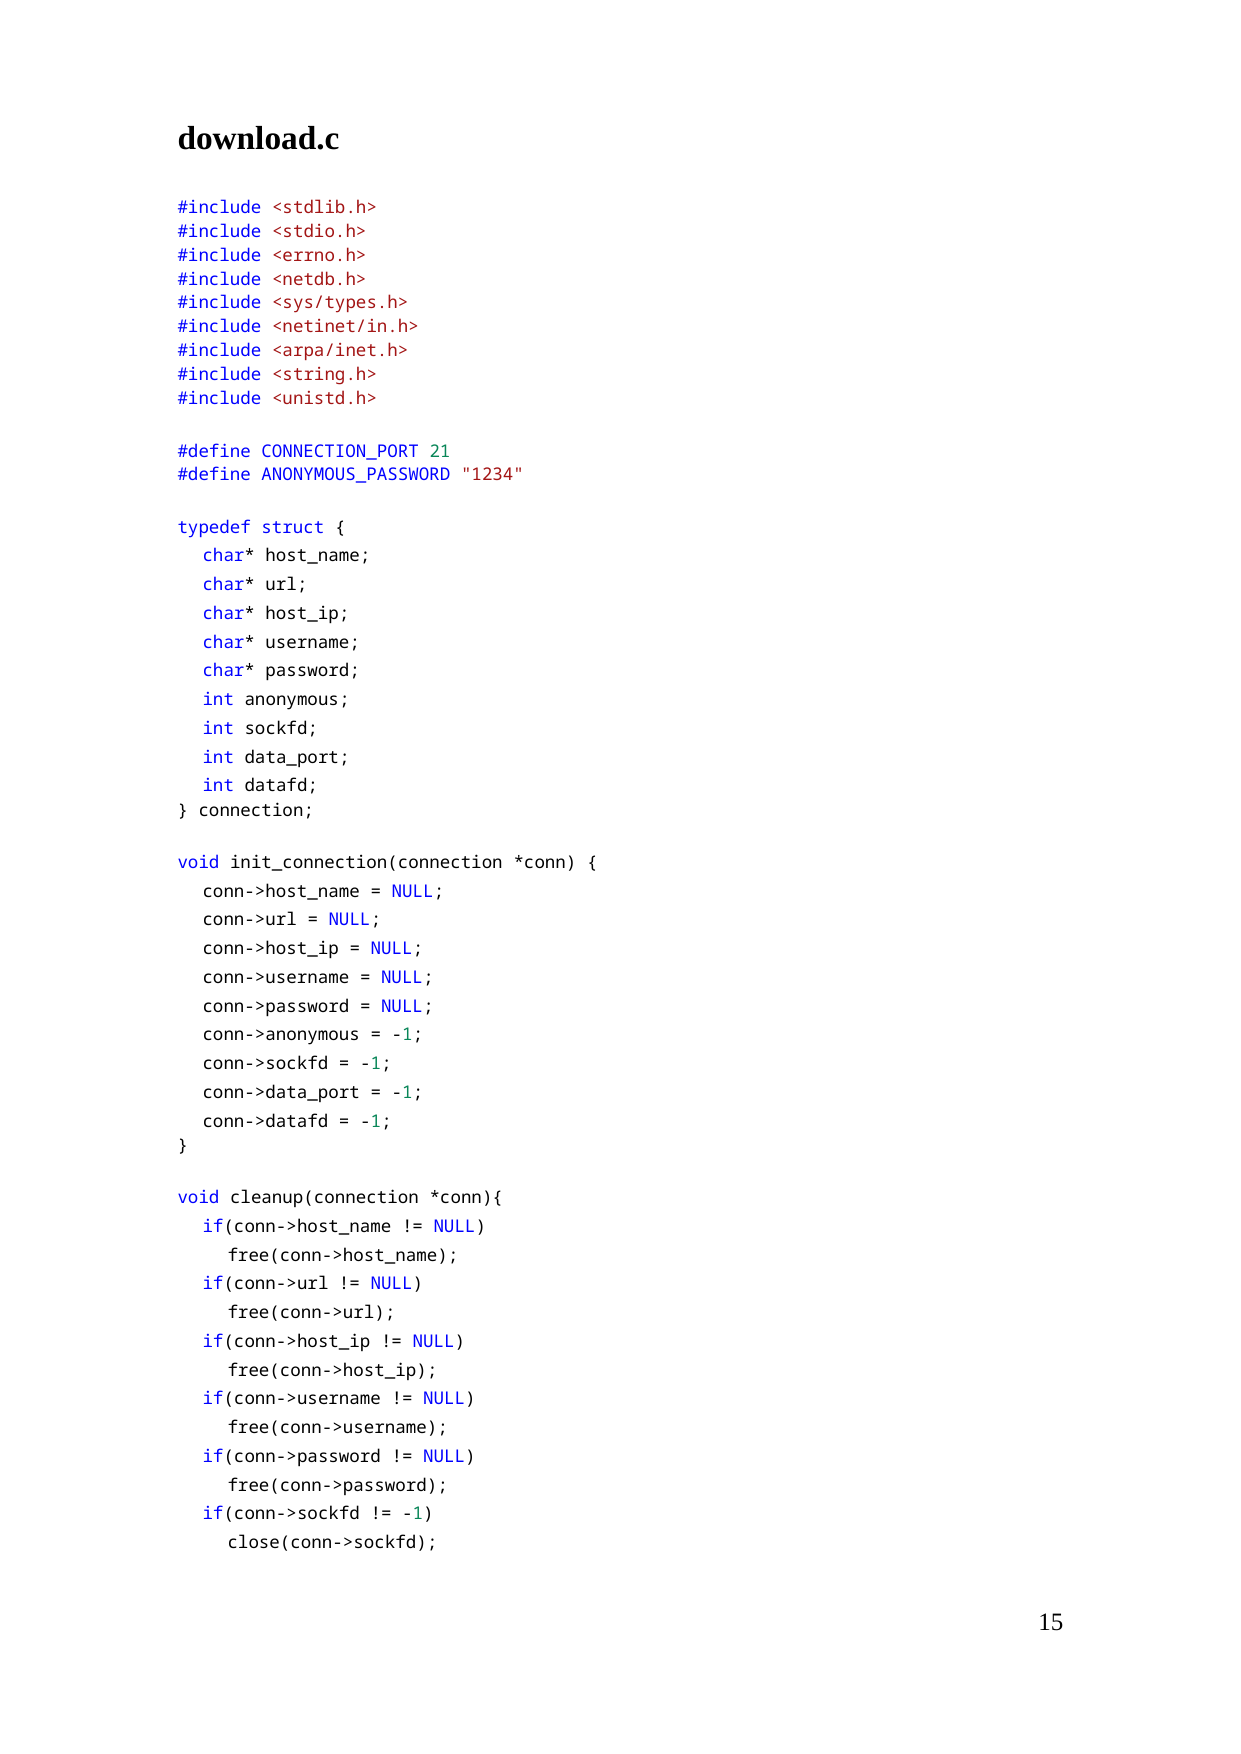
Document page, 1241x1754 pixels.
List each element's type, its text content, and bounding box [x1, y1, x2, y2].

text conn->data_port = -1; [177, 1075, 1063, 1104]
text int anonymous; [177, 682, 1063, 711]
text free(conn->password); [177, 1468, 1063, 1496]
text #include <string.h> [177, 362, 1063, 386]
text download.c [177, 118, 1063, 156]
text typedef struct { [177, 515, 1063, 538]
text if(conn->url != NULL) [177, 1266, 1063, 1295]
text conn->anonymous = -1; [177, 1017, 1063, 1046]
text conn->sockfd = -1; [177, 1046, 1063, 1075]
text char* username; [177, 625, 1063, 653]
text conn->username = NULL; [177, 960, 1063, 989]
text } connection; [177, 797, 1063, 821]
text #include <netinet/in.h> [177, 314, 1063, 338]
text if(conn->sockfd != -1) [177, 1496, 1063, 1525]
text #define CONNECTION_PORT 21 [177, 438, 1063, 462]
text char* password; [177, 653, 1063, 682]
text conn->datafd = -1; [177, 1104, 1063, 1132]
text if(conn->password != NULL) [177, 1439, 1063, 1468]
text #include <netdb.h> [177, 266, 1063, 290]
text int sockfd; [177, 711, 1063, 740]
text free(conn->host_name); [177, 1238, 1063, 1266]
text char* url; [177, 567, 1063, 596]
text free(conn->url); [177, 1295, 1063, 1324]
text if(conn->username != NULL) [177, 1381, 1063, 1410]
text char* host_ip; [177, 596, 1063, 625]
text #include <sys/types.h> [177, 290, 1063, 314]
text if(conn->host_ip != NULL) [177, 1324, 1063, 1353]
text free(conn->host_ip); [177, 1353, 1063, 1381]
text conn->password = NULL; [177, 989, 1063, 1017]
text #include <arpa/inet.h> [177, 338, 1063, 362]
text conn->host_ip = NULL; [177, 931, 1063, 960]
text #include <unistd.h> [177, 386, 1063, 409]
text if(conn->host_name != NULL) [177, 1209, 1063, 1238]
text } [177, 1132, 1063, 1156]
text close(conn->sockfd); [177, 1525, 1063, 1554]
text free(conn->username); [177, 1410, 1063, 1439]
text int datafd; [177, 768, 1063, 797]
text #define ANONYMOUS_PASSWORD "1234" [177, 462, 1063, 486]
text void init_connection(connection *conn) { [177, 850, 1063, 874]
text conn->url = NULL; [177, 902, 1063, 931]
text #include <stdio.h> [177, 219, 1063, 242]
text void cleanup(connection *conn){ [177, 1185, 1063, 1209]
text int data_port; [177, 740, 1063, 768]
text #include <errno.h> [177, 242, 1063, 266]
text char* host_name; [177, 538, 1063, 567]
text conn->host_name = NULL; [177, 874, 1063, 902]
text #include <stdlib.h> [177, 195, 1063, 219]
